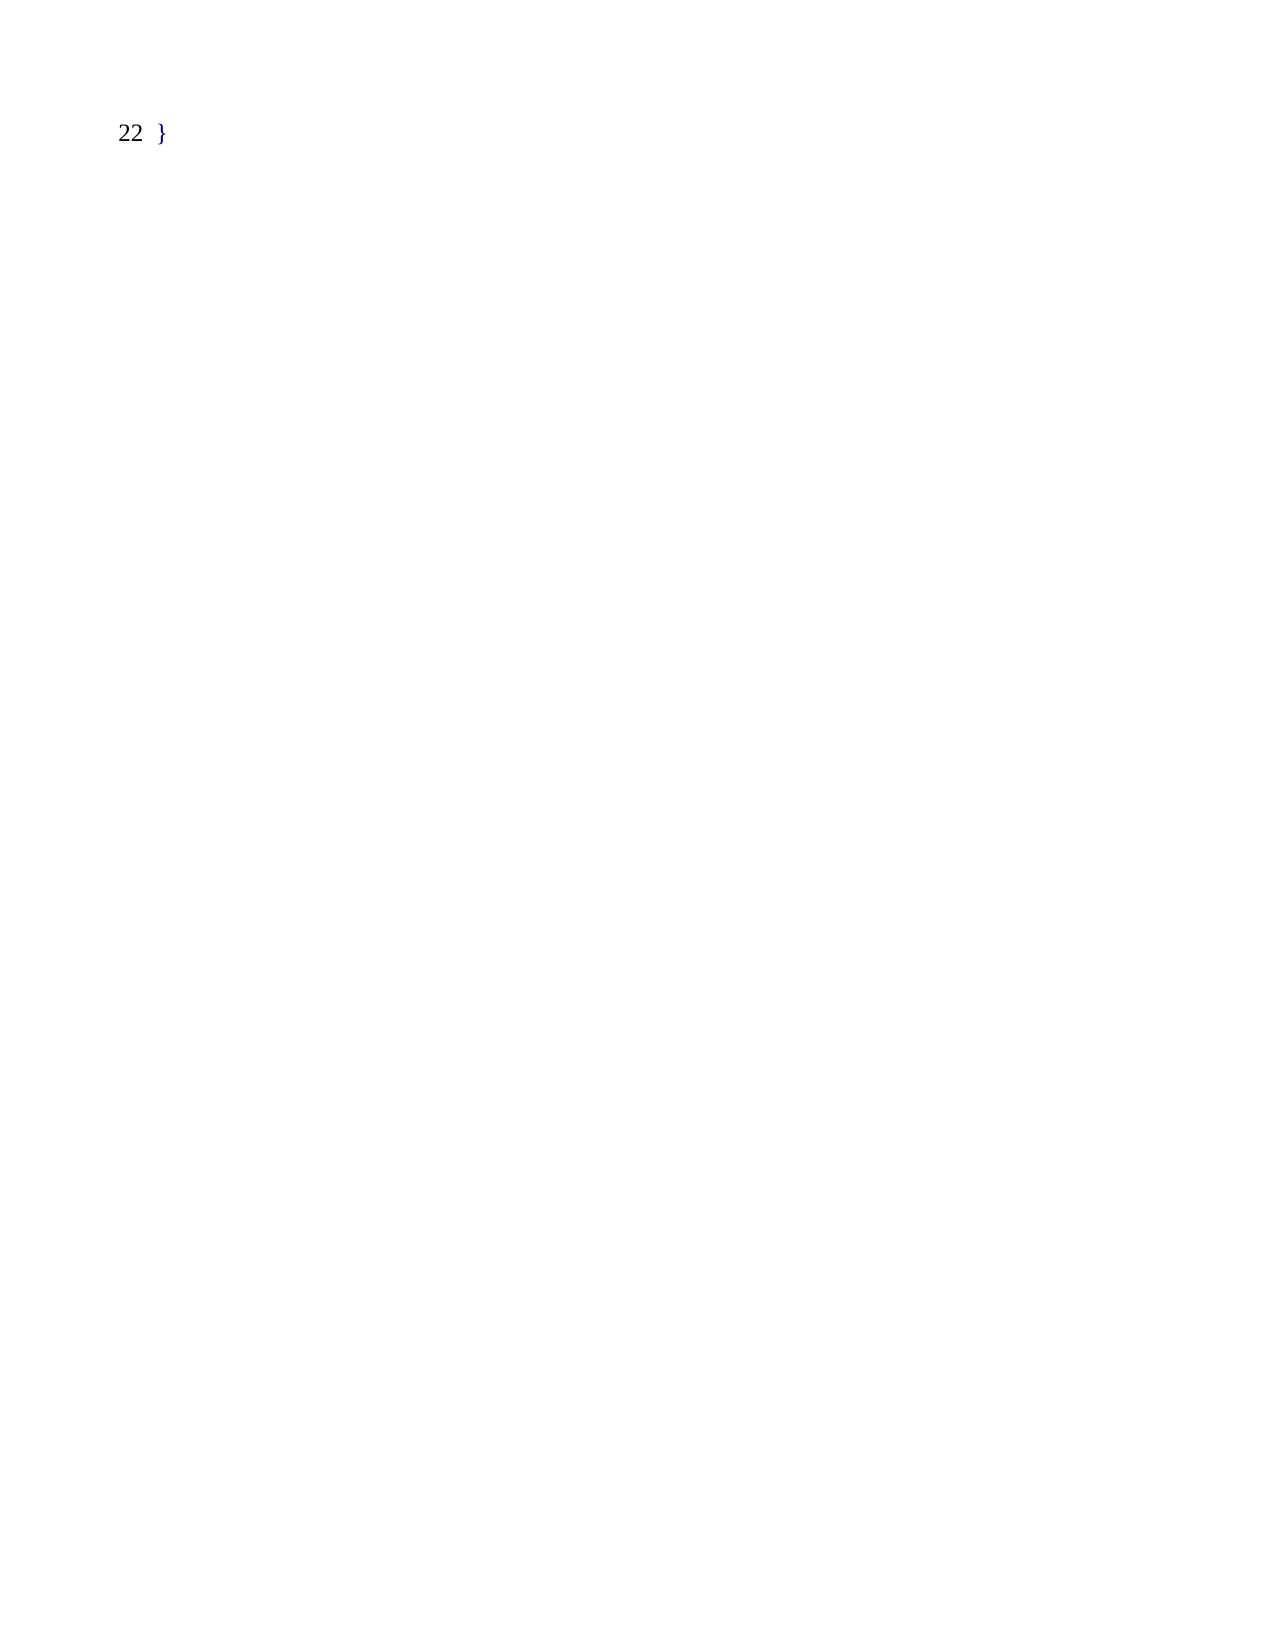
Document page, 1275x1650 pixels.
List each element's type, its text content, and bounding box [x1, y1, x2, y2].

text 22 } [118, 118, 1157, 147]
